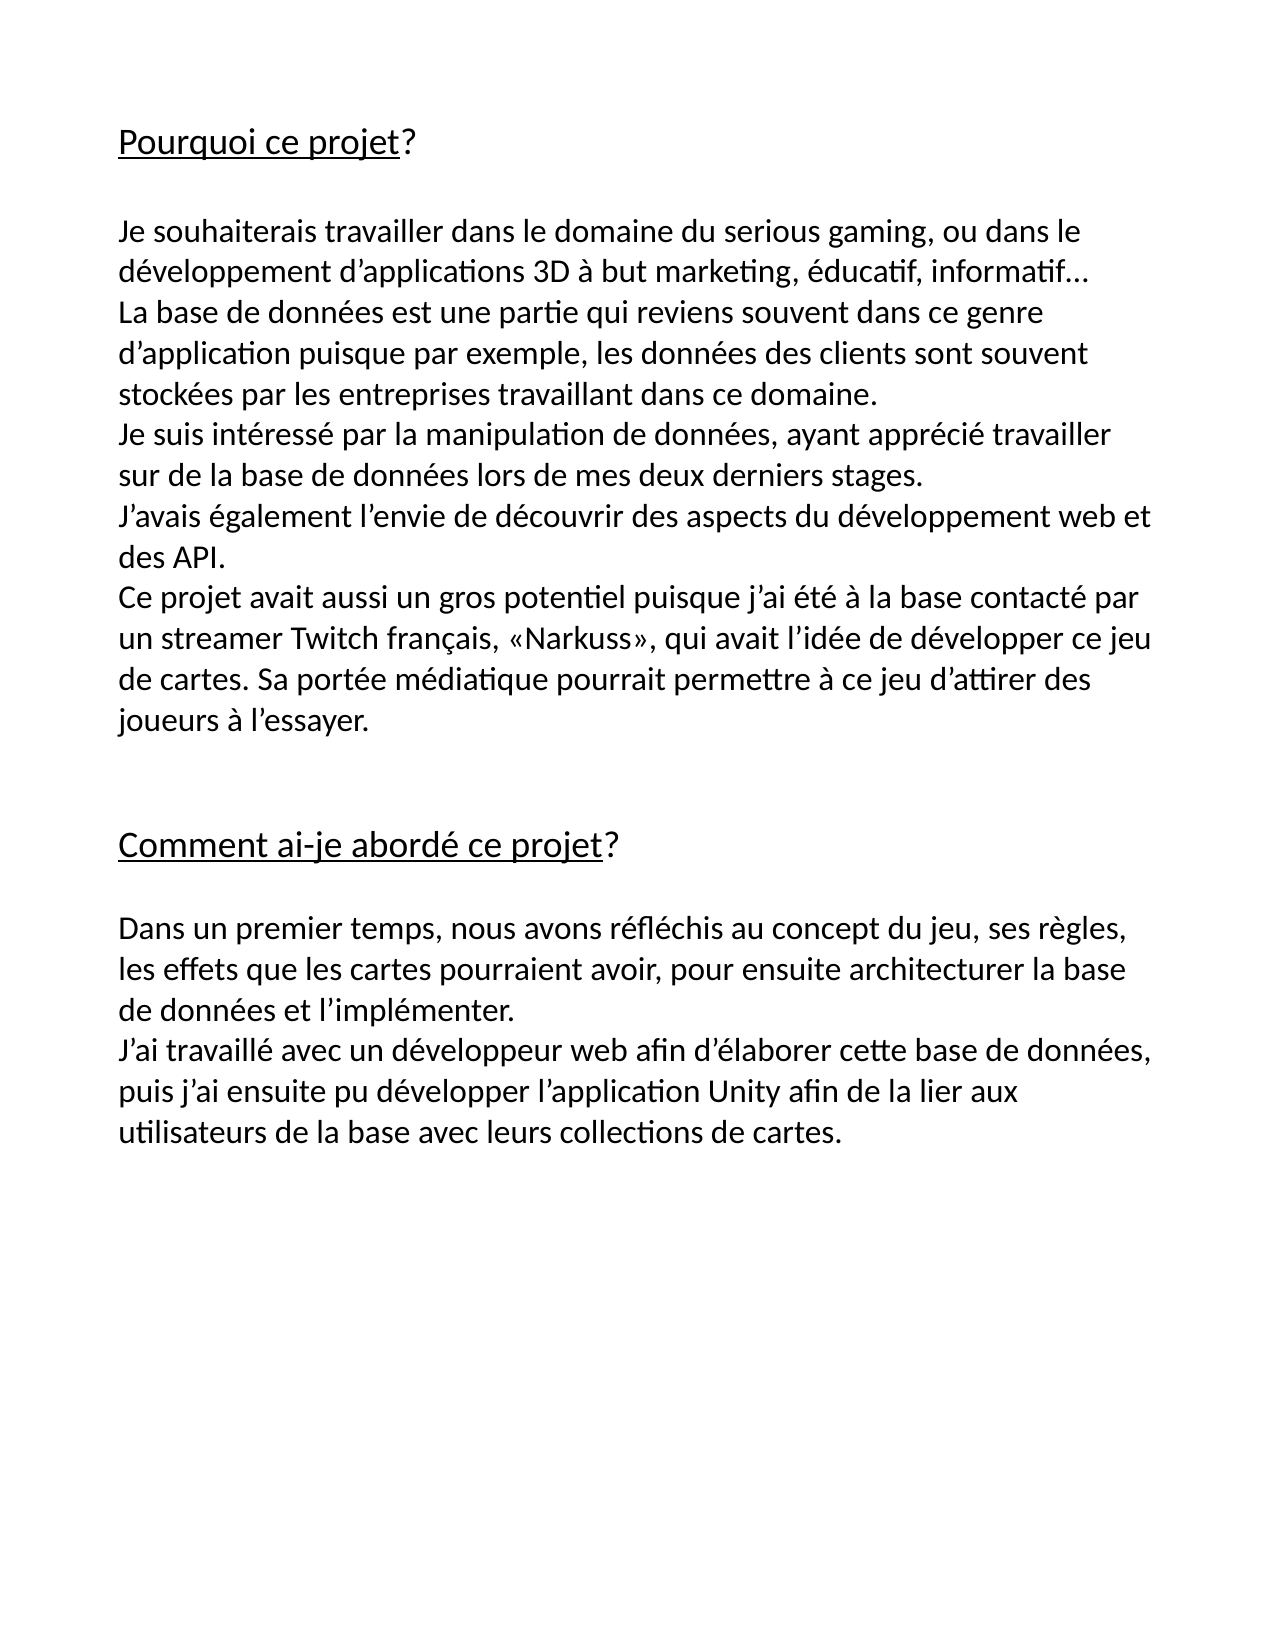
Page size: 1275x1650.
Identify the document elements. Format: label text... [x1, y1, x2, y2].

text Comment ai-je abordé ce projet? [118, 821, 1157, 867]
text Je souhaiterais travailler dans le domaine du serious gaming, ou dans le développement d’applications 3D à but marketing, éducatif, informatif… [118, 210, 1157, 291]
text Dans un premier temps, nous avons réfléchis au concept du jeu, ses règles, les effets que les cartes pourraient avoir, pour ensuite architecturer la base de données et l’implémenter. J’ai travaillé avec un développeur web afin d’élaborer cette base de données, puis j’ai ensuite pu développer l’application Unity afin de la lier aux utilisateurs de la base avec leurs collections de cartes. [118, 907, 1157, 1152]
text La base de données est une partie qui reviens souvent dans ce genre d’application puisque par exemple, les données des clients sont souvent stockées par les entreprises travaillant dans ce domaine. [118, 291, 1157, 413]
text Je suis intéressé par la manipulation de données, ayant apprécié travailler sur de la base de données lors de mes deux derniers stages. [118, 413, 1157, 495]
text Pourquoi ce projet? [118, 118, 1157, 164]
text Ce projet avait aussi un gros potentiel puisque j’ai été à la base contacté par un streamer Twitch français, «Narkuss», qui avait l’idée de développer ce jeu de cartes. Sa portée médiatique pourrait permettre à ce jeu d’attirer des joueurs à l’essayer. [118, 576, 1157, 739]
text J’avais également l’envie de découvrir des aspects du développement web et des API. [118, 495, 1157, 576]
